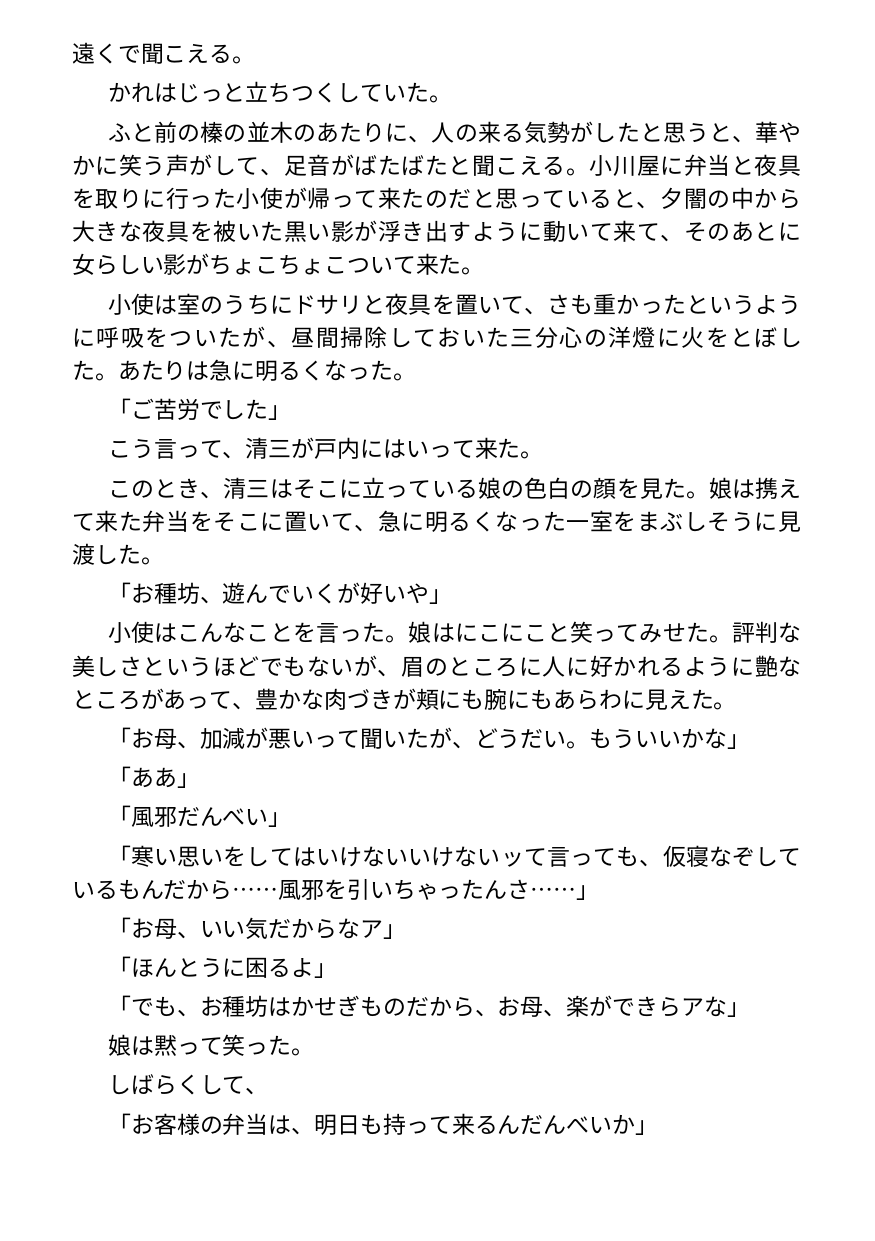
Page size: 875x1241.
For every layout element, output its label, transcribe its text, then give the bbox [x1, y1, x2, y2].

text 小使はこんなことを言った。娘はにこにこと笑ってみせた。評判な美しさというほどでもないが、眉のところに人に好かれるように艶なところがあって、豊かな肉づきが頬にも腕にもあらわに見えた。 [72, 615, 802, 715]
text 「お母、いい気だからなア」 [72, 911, 802, 944]
text 「風邪だんべい」 [72, 799, 802, 832]
text しばらくして、 [72, 1067, 802, 1101]
text ふと前の榛の並木のあたりに、人の来る気勢がしたと思うと、華やかに笑う声がして、足音がばたばたと聞こえる。小川屋に弁当と夜具を取りに行った小使が帰って来たのだと思っていると、夕闇の中から大きな夜具を被いた黒い影が浮き出すように動いて来て、そのあとに女らしい影がちょこちょこついて来た。 [72, 114, 802, 281]
text 「ご苦労でした」 [72, 392, 802, 425]
text かれはじっと立ちつくしていた。 [72, 75, 802, 108]
text 「お客様の弁当は、明日も持って来るんだんべいか」 [72, 1107, 802, 1140]
text 「お種坊、遊んでいくが好いや」 [72, 576, 802, 609]
text 「お母、加減が悪いって聞いたが、どうだい。もういいかな」 [72, 721, 802, 754]
text 「でも、お種坊はかせぎものだから、お母、楽ができらアな」 [72, 989, 802, 1022]
text 遠くで聞こえる。 [72, 36, 802, 69]
text このとき、清三はそこに立っている娘の色白の顔を見た。娘は携えて来た弁当をそこに置いて、急に明るくなった一室をまぶしそうに見渡した。 [72, 470, 802, 570]
text こう言って、清三が戸内にはいって来た。 [72, 431, 802, 464]
text 「寒い思いをしてはいけないいけないッて言っても、仮寝なぞしているもんだから……風邪を引いちゃったんさ……」 [72, 838, 802, 905]
text 小使は室のうちにドサリと夜具を置いて、さも重かったというように呼吸をついたが、昼間掃除しておいた三分心の洋燈に火をとぼした。あたりは急に明るくなった。 [72, 286, 802, 386]
text 「ほんとうに困るよ」 [72, 950, 802, 983]
text 娘は黙って笑った。 [72, 1028, 802, 1061]
text 「ああ」 [72, 760, 802, 793]
